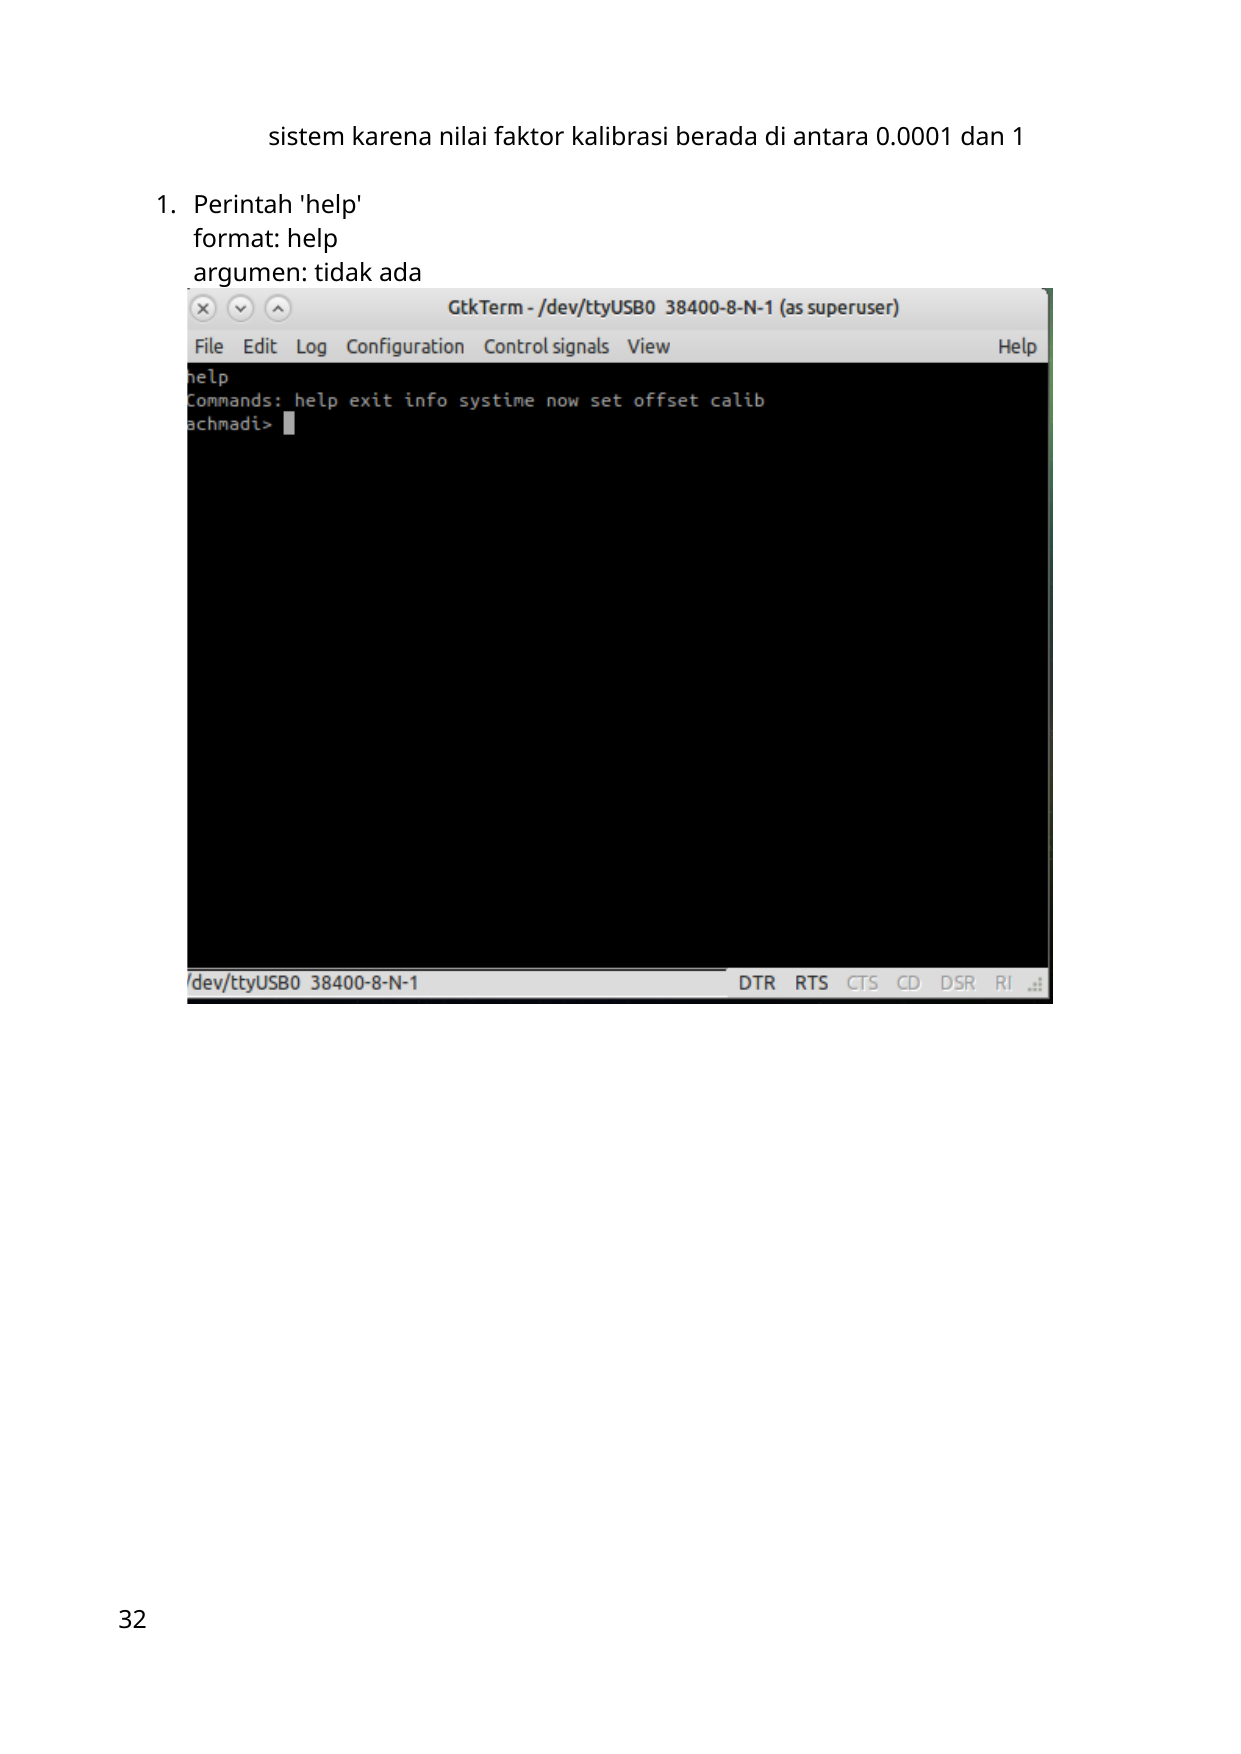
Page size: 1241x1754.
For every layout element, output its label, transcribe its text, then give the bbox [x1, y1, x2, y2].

list argumen: tidak ada [156, 254, 1122, 288]
picture [187, 288, 1053, 1004]
list format: help [156, 220, 1122, 254]
list sistem karena nilai faktor kalibrasi berada di antara 0.0001 dan 1 [231, 118, 1122, 152]
subtitle Perintah 'help' [156, 186, 1122, 220]
